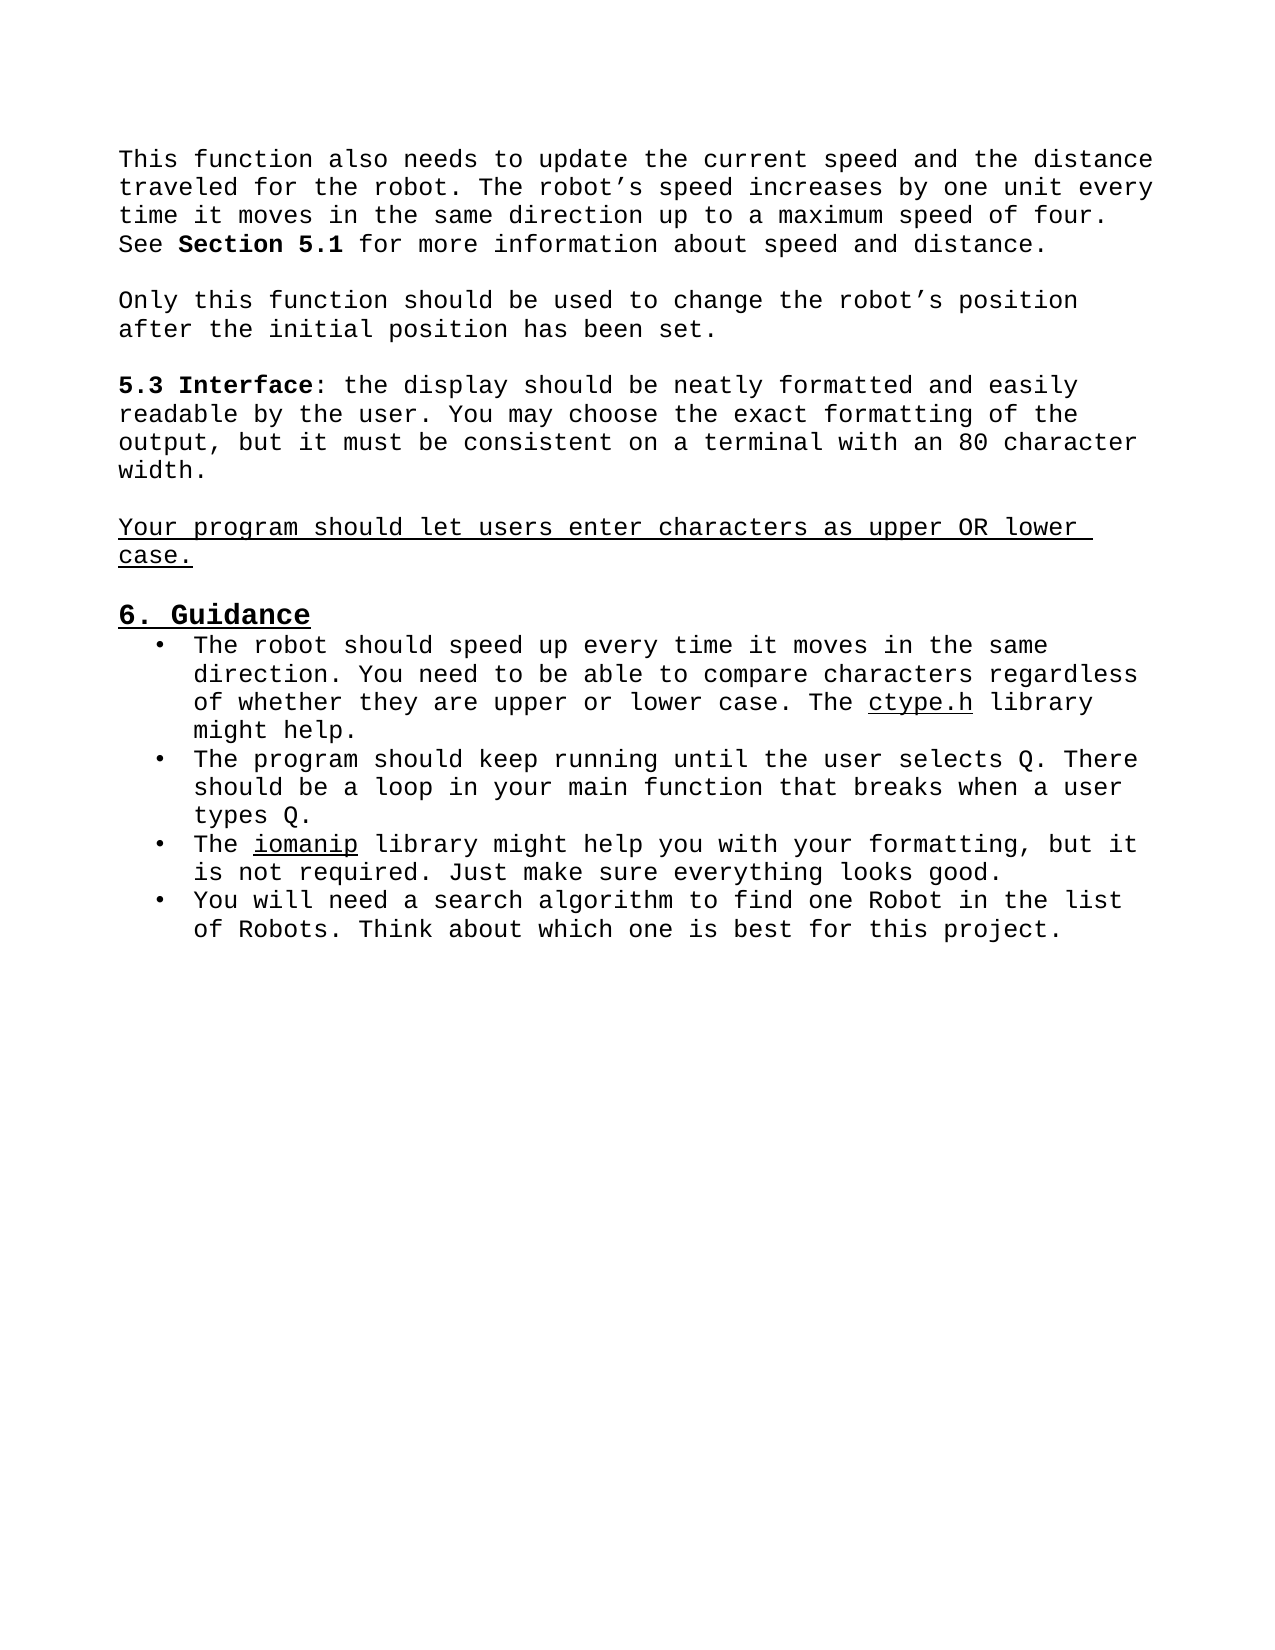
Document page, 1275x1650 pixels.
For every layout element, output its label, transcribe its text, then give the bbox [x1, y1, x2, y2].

list The robot should speed up every time it moves in the same direction. You need to be able to compare characters regardless of whether they are upper or lower case. The ctype.h library might help. [156, 633, 1157, 746]
list You will need a search algorithm to find one Robot in the list of Robots. Think about which one is best for this project. [156, 888, 1157, 944]
list The iomanip library might help you with your formatting, but it is not required. Just make sure everything looks good. [156, 831, 1157, 888]
text This function also needs to update the current speed and the distance traveled for the robot. The robot’s speed increases by one unit every time it moves in the same direction up to a maximum speed of four. See Section 5.1 for more information about speed and distance. [118, 146, 1157, 260]
text Your program should let users enter characters as upper OR lower case. [118, 515, 1157, 571]
text 5.3 Interface: the display should be neatly formatted and easily readable by the user. You may choose the exact formatting of the output, but it must be consistent on a terminal with an 80 character width. [118, 373, 1157, 486]
text Only this function should be used to change the robot’s position after the initial position has been set. [118, 288, 1157, 345]
list The program should keep running until the user selects Q. There should be a loop in your main function that breaks when a user types Q. [156, 746, 1157, 831]
text 6. Guidance [118, 600, 1157, 633]
